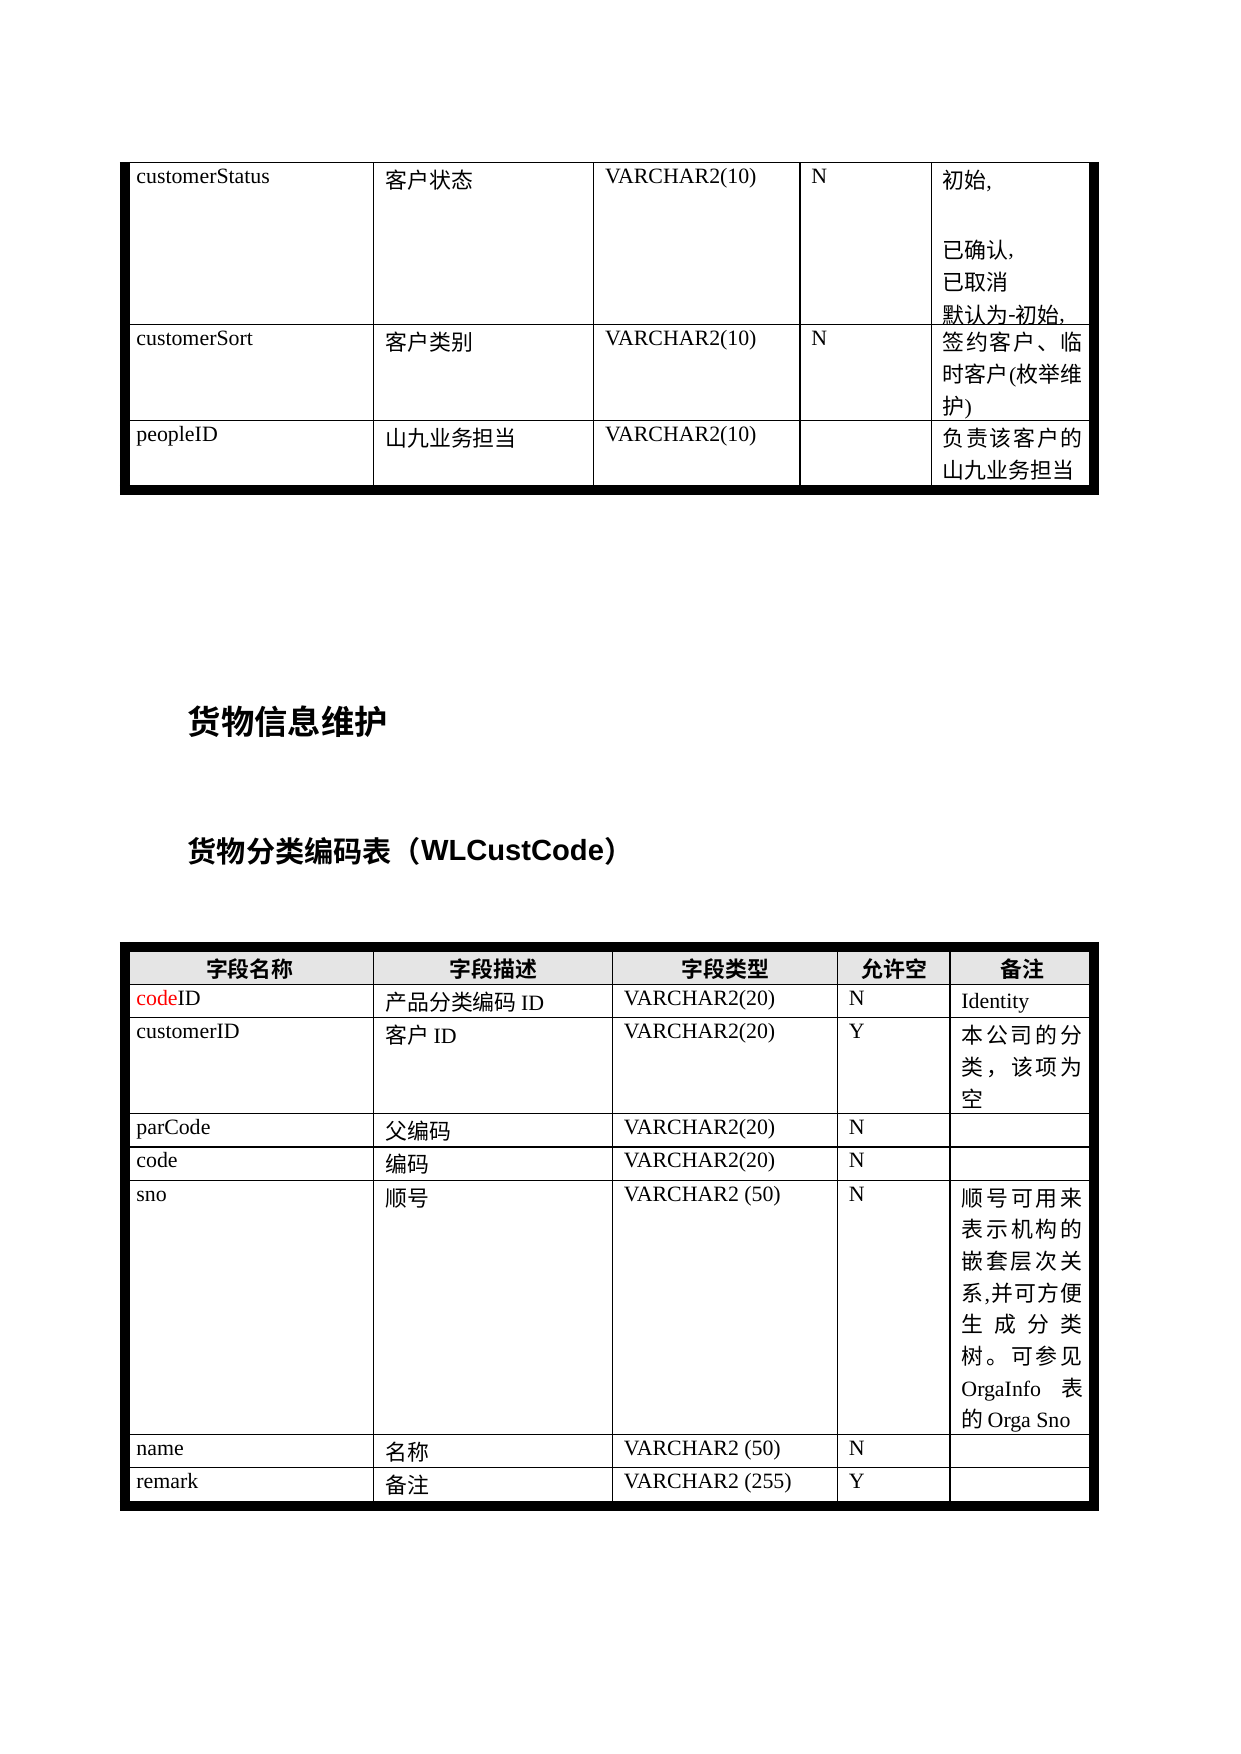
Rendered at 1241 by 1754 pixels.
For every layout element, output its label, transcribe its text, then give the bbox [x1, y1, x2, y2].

table_cell remark [130, 1468, 373, 1501]
table_cell VARCHAR2 (50) [613, 1181, 837, 1434]
subtitle 货物信息维护 [187, 682, 1053, 747]
table_header 允许空 [838, 952, 949, 984]
table_cell customerStatus [130, 163, 373, 324]
table_header 字段名称 [130, 952, 373, 984]
table_cell 山九业务担当 [374, 421, 593, 485]
table_cell N [838, 985, 949, 1017]
table_header 字段类型 [613, 952, 837, 984]
subtitle 货物分类编码表（WLCustCode） [187, 812, 1053, 877]
table_header 字段描述 [374, 952, 612, 984]
table_cell 客户类别 [374, 325, 593, 420]
table_cell 客户ID [374, 1018, 612, 1113]
table_cell 负责该客户的山九业务担当 [932, 421, 1089, 485]
table_cell N [801, 163, 931, 324]
table_cell code [130, 1148, 373, 1180]
table_cell Y [838, 1468, 949, 1501]
table_cell [951, 1435, 1089, 1467]
table_cell 名称 [374, 1435, 612, 1467]
table_cell VARCHAR2(10) [594, 421, 799, 485]
table_cell [951, 1468, 1089, 1501]
table_cell VARCHAR2(10) [594, 325, 799, 420]
table_cell sno [130, 1181, 373, 1434]
table_cell name [130, 1435, 373, 1467]
table_cell VARCHAR2(20) [613, 1148, 837, 1180]
table_cell 签约客户、临时客户(枚举维护) [932, 325, 1089, 420]
table_cell Identity [951, 985, 1089, 1017]
table_cell 初始, 已确认, 已取消 默认为-初始, [932, 163, 1089, 324]
table_cell N [838, 1181, 949, 1434]
table_cell customerSort [130, 325, 373, 420]
table_cell VARCHAR2(20) [613, 1114, 837, 1146]
table_cell customerID [130, 1018, 373, 1113]
table_cell [951, 1114, 1089, 1146]
table_cell VARCHAR2(20) [613, 1018, 837, 1113]
table_cell 产品分类编码ID [374, 985, 612, 1017]
table_cell N [838, 1148, 949, 1180]
table_cell parCode [130, 1114, 373, 1146]
table_cell 父编码 [374, 1114, 612, 1146]
table_cell VARCHAR2(10) [594, 163, 799, 324]
table_cell [951, 1148, 1089, 1180]
table_cell [801, 421, 931, 485]
table_cell VARCHAR2 (50) [613, 1435, 837, 1467]
table_cell 备注 [374, 1468, 612, 1501]
table_cell N [838, 1114, 949, 1146]
table_cell 本公司的分类，该项为空 [951, 1018, 1089, 1113]
table_cell Y [838, 1018, 949, 1113]
table_cell 顺号 [374, 1181, 612, 1434]
table_cell N [838, 1435, 949, 1467]
table_cell N [801, 325, 931, 420]
table_cell 客户状态 [374, 163, 593, 324]
table_cell VARCHAR2 (255) [613, 1468, 837, 1501]
table_cell 编码 [374, 1148, 612, 1180]
table_cell VARCHAR2(20) [613, 985, 837, 1017]
table_cell 顺号可用来表示机构的嵌套层次关系,并可方便生成分类树。可参见OrgaInfo表的Orga Sno [951, 1181, 1089, 1434]
table_cell codeID [130, 985, 373, 1017]
table_cell peopleID [130, 421, 373, 485]
table_header 备注 [951, 952, 1089, 984]
